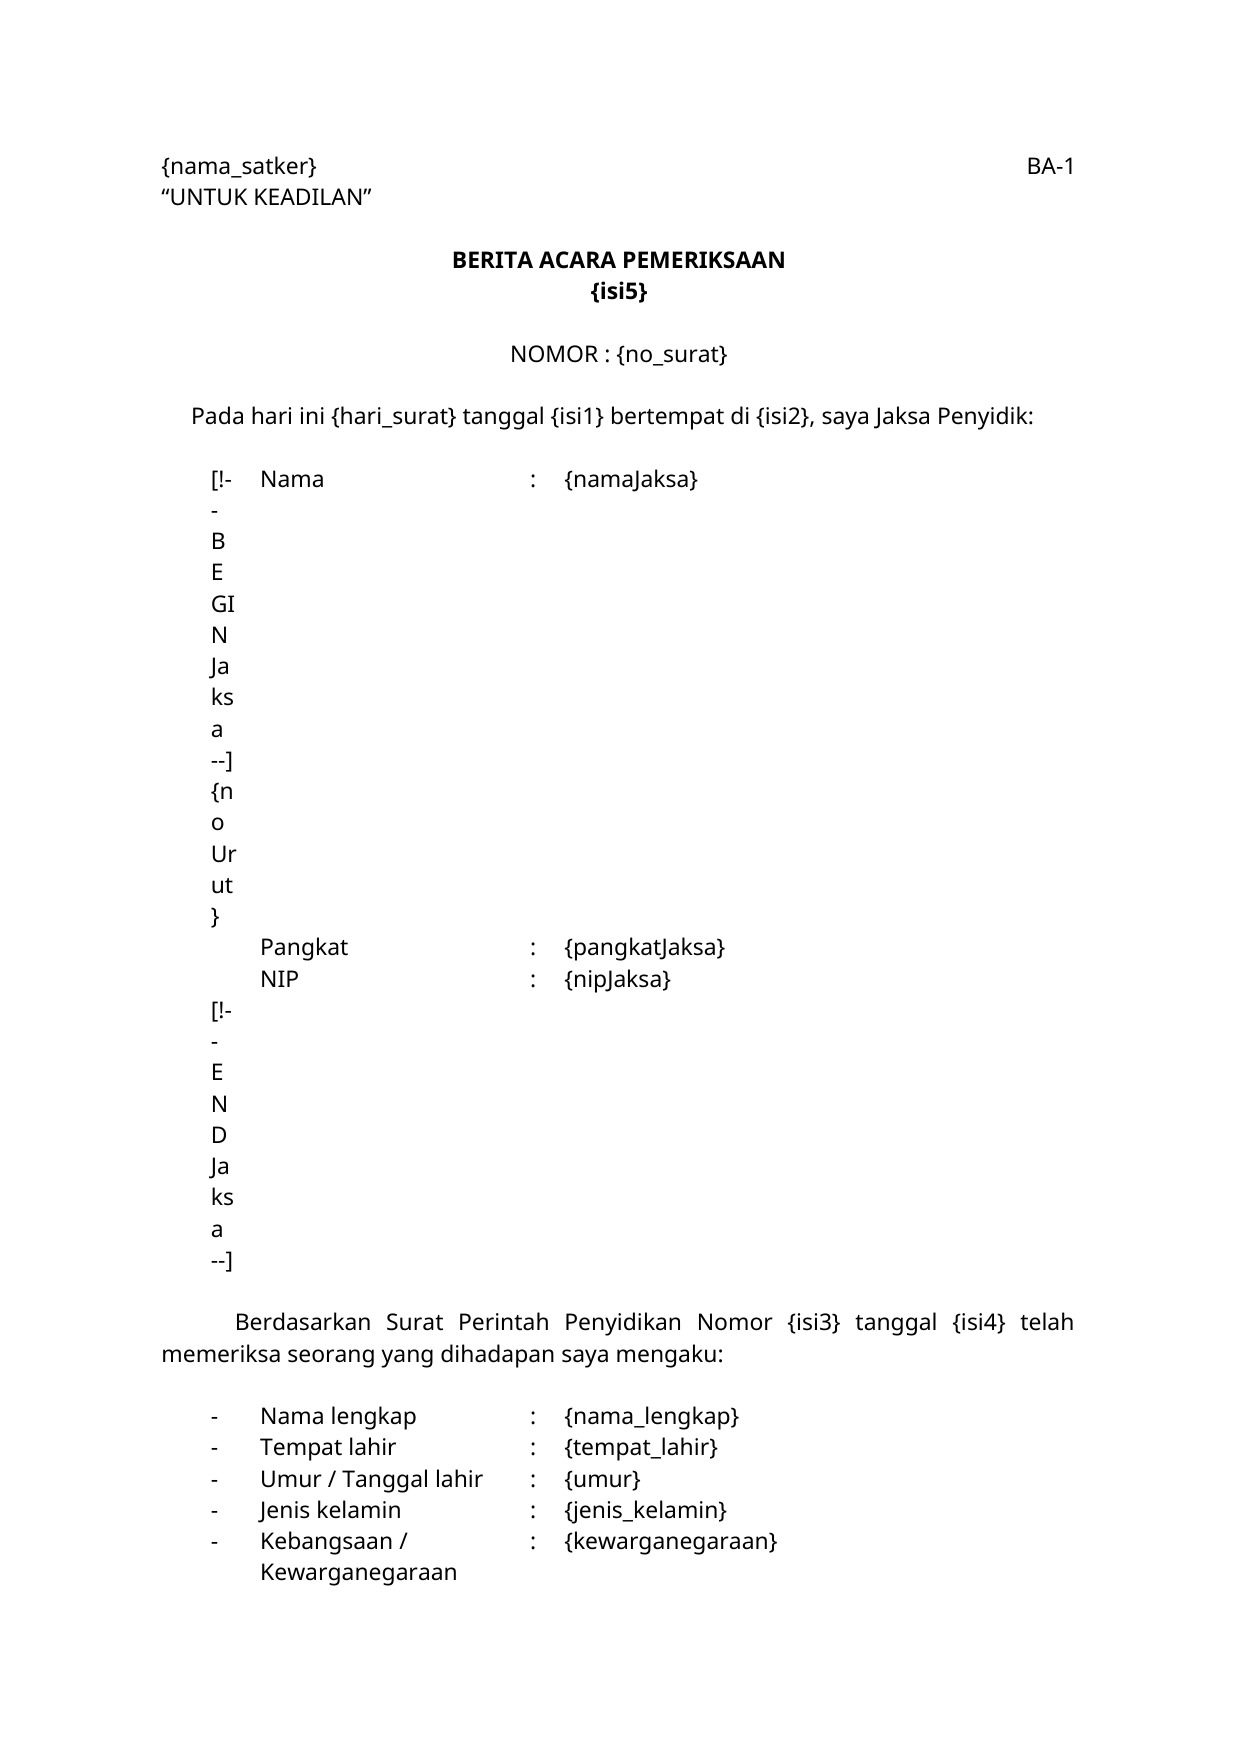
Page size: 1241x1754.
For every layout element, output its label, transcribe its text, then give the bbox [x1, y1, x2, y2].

table_cell [150, 994, 199, 1275]
table_cell Jenis kelamin [249, 1494, 518, 1525]
table_cell : [519, 1400, 553, 1431]
table_cell [150, 1431, 199, 1462]
table_cell [150, 1463, 199, 1494]
table_cell {kewarganegaraan} [553, 1525, 1087, 1587]
table_cell Tempat lahir [249, 1431, 518, 1462]
table_cell [150, 463, 199, 994]
table_header BA-1 [553, 150, 1087, 212]
table_cell - [199, 1494, 249, 1525]
table_header {nama_satker} “UNTUK KEADILAN” [150, 150, 553, 212]
table_cell {nama_lengkap} [553, 1400, 1087, 1431]
table_cell : [519, 1494, 553, 1525]
table_cell NIP [249, 963, 518, 994]
table_cell [150, 1400, 199, 1431]
table_cell : [519, 931, 553, 962]
table_cell {nipJaksa} [553, 963, 1087, 994]
table_cell - [199, 1463, 249, 1494]
table_cell [249, 994, 518, 1275]
table_cell {umur} [553, 1463, 1087, 1494]
table_cell Kebangsaan / Kewarganegaraan [249, 1525, 518, 1587]
table_cell Umur / Tanggal lahir [249, 1463, 518, 1494]
table_cell [150, 1525, 199, 1587]
table_cell Pada hari ini {hari_surat} tanggal {isi1} bertempat di {isi2}, saya Jaksa Penyidik: [150, 400, 1087, 462]
table_cell : [519, 463, 553, 931]
table_cell : [519, 1525, 553, 1587]
table_cell - [199, 1400, 249, 1431]
table_cell Nama lengkap [249, 1400, 518, 1431]
table_cell [199, 963, 249, 994]
table_cell {pangkatJaksa} [553, 931, 1087, 962]
table_cell BERITA ACARA PEMERIKSAAN {isi5} NOMOR : {no_surat} [150, 213, 1087, 400]
table_cell [!-- BEGIN Jaksa --]{noUrut} [199, 463, 249, 931]
table_cell : [519, 1463, 553, 1494]
table_cell : [519, 963, 553, 994]
table_cell [553, 994, 1087, 1275]
table_cell - [199, 1525, 249, 1587]
table_cell Pangkat [249, 931, 518, 962]
table_cell [!-- END Jaksa --] [199, 994, 249, 1275]
table_cell [199, 931, 249, 962]
table_cell - [199, 1431, 249, 1462]
table_cell : [519, 1431, 553, 1462]
table_cell {tempat_lahir} [553, 1431, 1087, 1462]
table_cell {jenis_kelamin} [553, 1494, 1087, 1525]
table_cell Berdasarkan Surat Perintah Penyidikan Nomor {isi3} tanggal {isi4} telah memeriksa seorang yang dihadapan saya mengaku: [150, 1275, 1087, 1400]
table_cell [519, 994, 553, 1275]
table_cell {namaJaksa} [553, 463, 1087, 931]
table_cell [150, 1494, 199, 1525]
table_cell Nama [249, 463, 518, 931]
